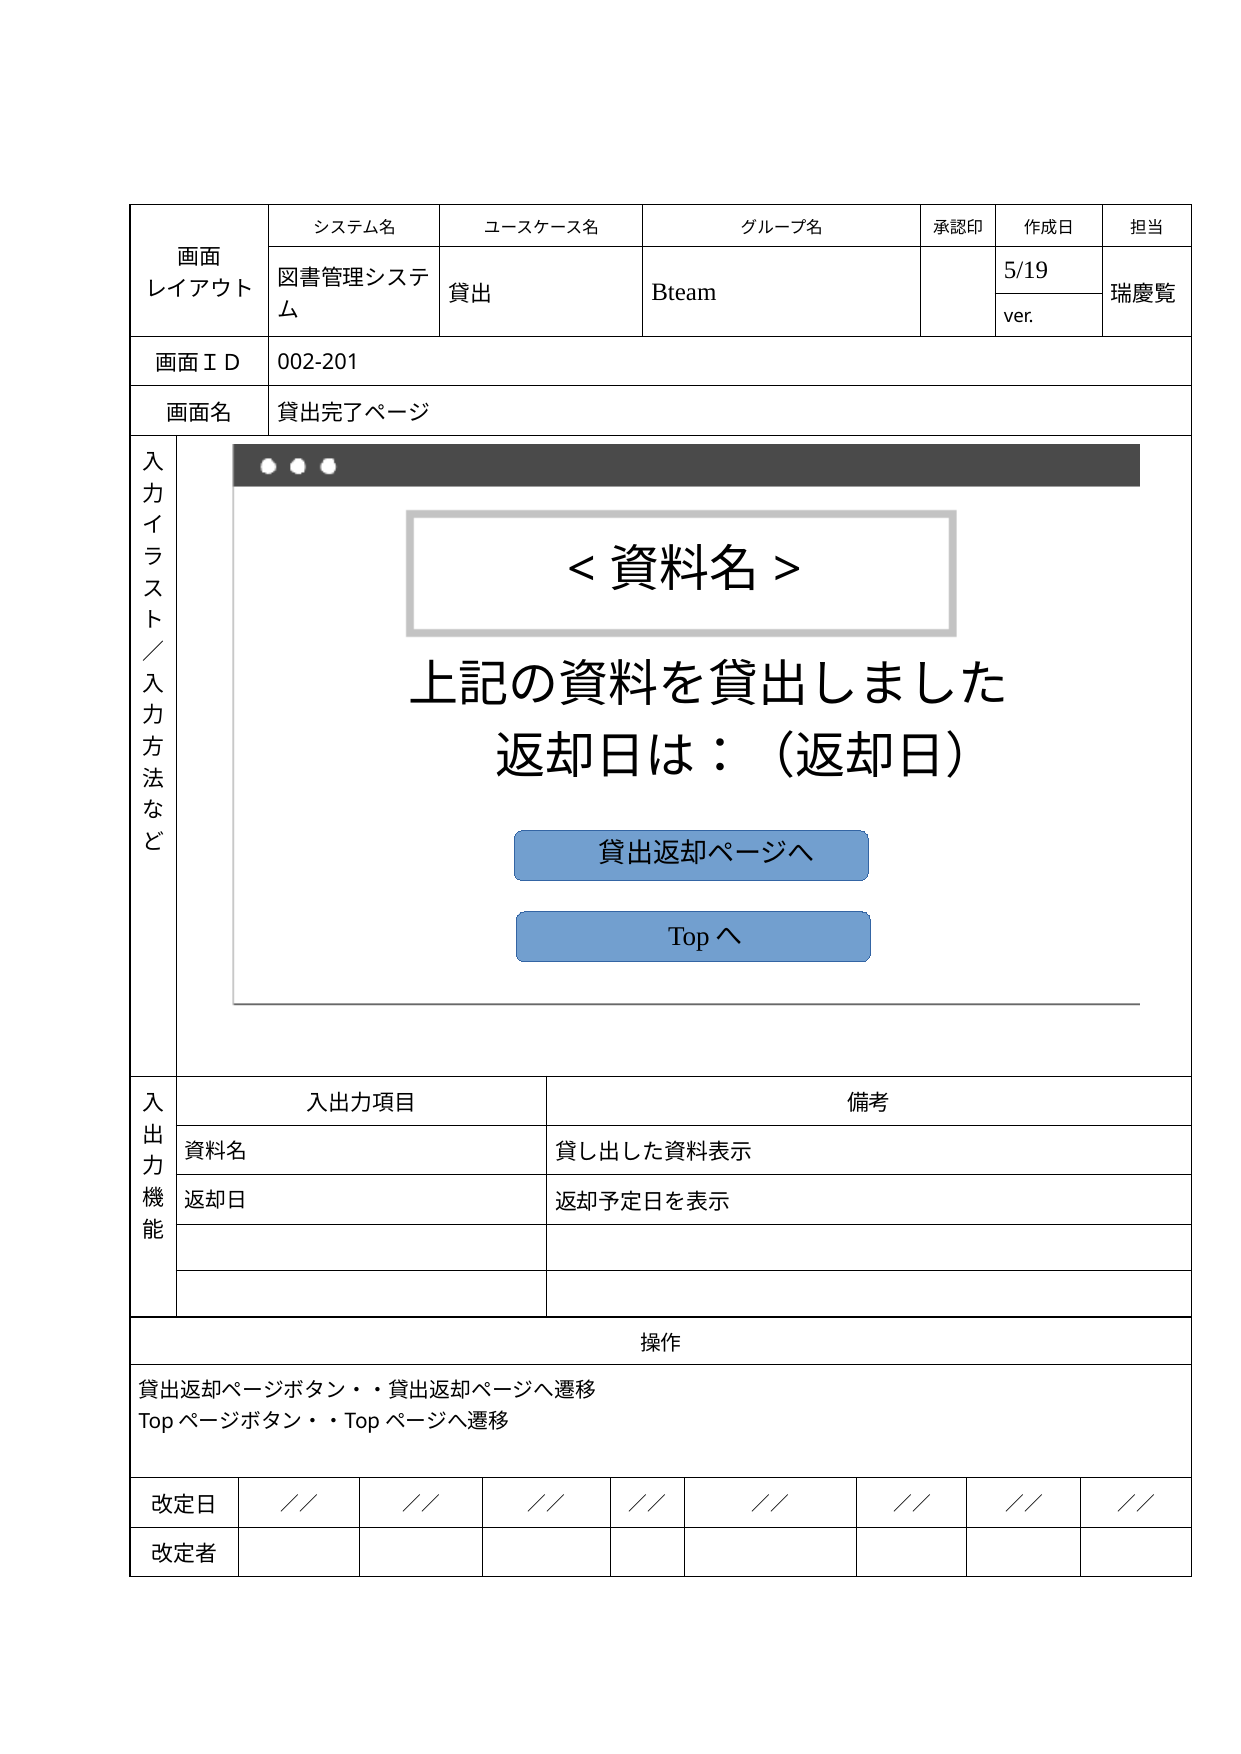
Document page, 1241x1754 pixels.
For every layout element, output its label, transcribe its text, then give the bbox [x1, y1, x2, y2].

table_cell [547, 1225, 1191, 1270]
table_cell ／／ [360, 1478, 482, 1527]
table_cell [239, 1528, 359, 1576]
table_cell [685, 1528, 856, 1576]
table_cell 図書管理システム [269, 247, 439, 336]
table_header グループ名 [643, 205, 920, 246]
table_cell [611, 1528, 684, 1576]
table_cell [177, 1225, 546, 1270]
table_cell 改定日 [131, 1478, 238, 1527]
table_cell 返却予定日を表示 [547, 1175, 1191, 1224]
table_header 担当 [1103, 205, 1191, 246]
table_cell ／／ [483, 1478, 610, 1527]
table_cell 備考 [547, 1077, 1191, 1125]
table_cell [547, 1271, 1191, 1316]
picture [228, 444, 1140, 1010]
table_header システム名 [269, 205, 439, 246]
table_cell ／／ [1081, 1478, 1191, 1527]
table_cell ／／ [611, 1478, 684, 1527]
table_cell [483, 1528, 610, 1576]
table_cell 002-201 [269, 337, 1191, 385]
table_cell 改定者 [131, 1528, 238, 1576]
table_cell 5/19 [996, 247, 1102, 293]
table_cell 返却日 [177, 1175, 546, 1224]
table_cell 入出力項目 [177, 1077, 546, 1125]
table_cell 操作 [131, 1318, 1191, 1364]
table_cell 入力イラスト／入力方法など [131, 436, 176, 1076]
table_cell 資料名 [177, 1126, 546, 1174]
table_header 作成日 [996, 205, 1102, 246]
table_cell 貸出完了ページ [269, 386, 1191, 435]
table_cell Bteam [643, 247, 920, 336]
table_cell [967, 1528, 1080, 1576]
table_cell ver. [996, 294, 1102, 336]
table_cell 画面名 [131, 386, 268, 435]
table_cell 入出力機能 [131, 1077, 176, 1316]
table_header 画面 レイアウト [131, 205, 268, 336]
table_cell ／／ [967, 1478, 1080, 1527]
table_cell [1081, 1528, 1191, 1576]
table_cell ／／ [857, 1478, 966, 1527]
table_cell [177, 436, 1191, 1076]
table_cell 瑞慶覧 [1103, 247, 1191, 336]
table_header 承認印 [921, 205, 995, 246]
table_cell 画面ＩＤ [131, 337, 268, 385]
table_cell ／／ [685, 1478, 856, 1527]
table_cell 貸出返却ページボタン・・貸出返却ページへ遷移 Topページボタン・・Topページへ遷移 [131, 1365, 1191, 1477]
table_cell [177, 1271, 546, 1316]
table_cell [921, 247, 995, 336]
table_cell ／／ [239, 1478, 359, 1527]
table_cell 貸し出した資料表示 [547, 1126, 1191, 1174]
table_cell [360, 1528, 482, 1576]
table_header ユースケース名 [440, 205, 642, 246]
table_cell 貸出 [440, 247, 642, 336]
table_cell [857, 1528, 966, 1576]
